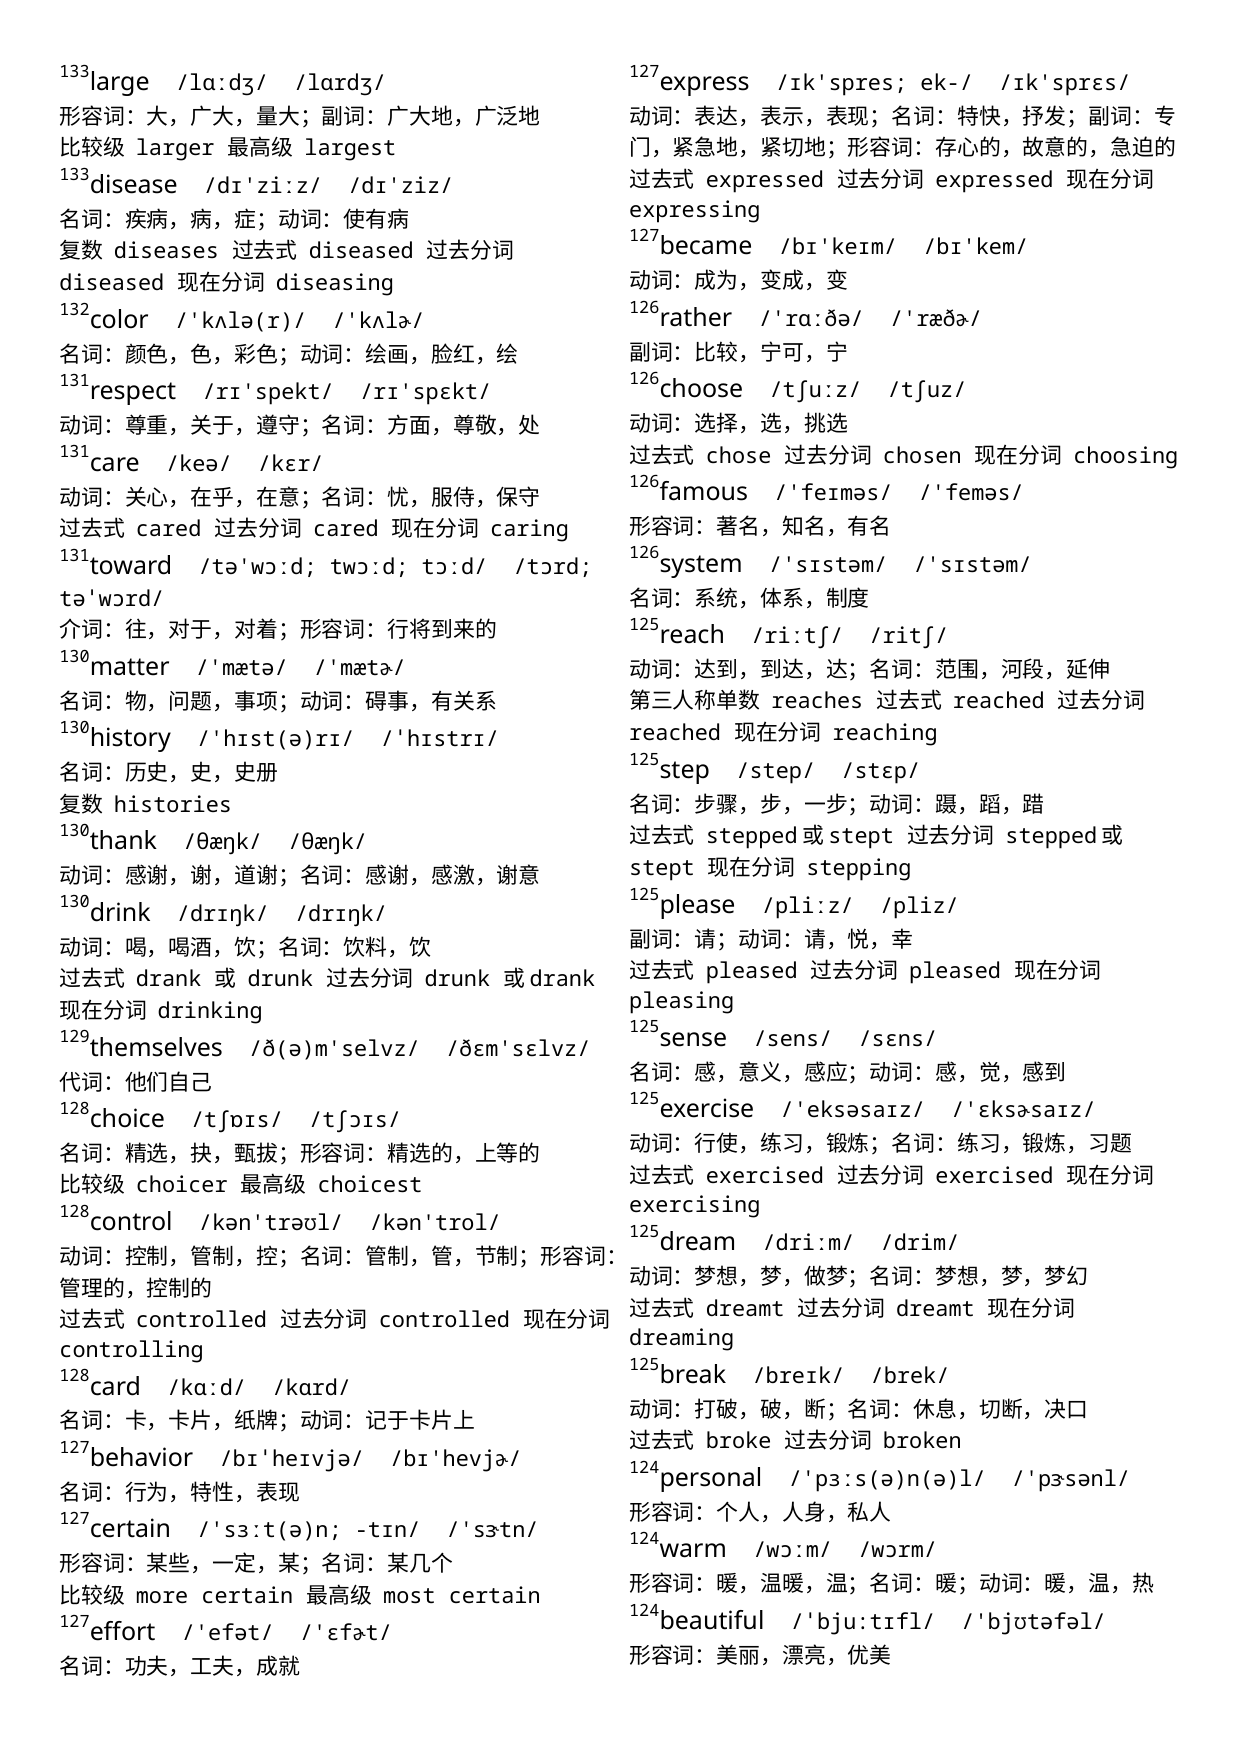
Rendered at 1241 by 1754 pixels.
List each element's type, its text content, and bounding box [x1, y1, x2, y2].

text 128control /kən'trəʊl/ /kən'trol/ [59, 1199, 611, 1239]
text 形容词：个人，人身，私人 [629, 1495, 1181, 1527]
text 124beautiful /ˈbju:tɪfl/ /'bjʊtəfəl/ [629, 1598, 1181, 1638]
text 动词：成为，变成，变 [629, 263, 1181, 295]
text 130drink /drɪŋk/ /drɪŋk/ [59, 890, 611, 929]
text 过去式 controlled 过去分词 controlled 现在分词 controlling [59, 1302, 611, 1364]
text 副词：比较，宁可，宁 [629, 335, 1181, 366]
text 形容词：大，广大，量大；副词：广大地，广泛地 [59, 99, 611, 130]
text 129themselves /ð(ə)m'selvz/ /ðɛm'sɛlvz/ [59, 1025, 611, 1064]
text 过去式 broke 过去分词 broken [629, 1423, 1181, 1455]
text 形容词：某些，一定，某；名词：某几个 [59, 1546, 611, 1578]
text 动词：喝，喝酒，饮；名词：饮料，饮 [59, 929, 611, 961]
text 名词：颜色，色，彩色；动词：绘画，脸红，绘 [59, 337, 611, 368]
text 128card /kɑːd/ /kɑrd/ [59, 1364, 611, 1403]
text 125exercise /'eksəsaɪz/ /'ɛksɚsaɪz/ [629, 1086, 1181, 1126]
text 126choose /tʃuːz/ /tʃuz/ [629, 366, 1181, 406]
text 125step /step/ /stɛp/ [629, 747, 1181, 787]
text 名词：历史，史，史册 [59, 755, 611, 787]
text 127certain /'sɜːt(ə)n; -tɪn/ /'sɝtn/ [59, 1507, 611, 1546]
text 过去式 drank 或 drunk 过去分词 drunk 或drank 现在分词 drinking [59, 961, 611, 1025]
text 127became /bɪ'keɪm/ /bɪ'kem/ [629, 224, 1181, 263]
text 比较级 choicer 最高级 choicest [59, 1167, 611, 1199]
text 第三人称单数 reaches 过去式 reached 过去分词 reached 现在分词 reaching [629, 683, 1181, 747]
text 名词：精选，抉，甄拔；形容词：精选的，上等的 [59, 1136, 611, 1167]
text 124personal /'pɜːs(ə)n(ə)l/ /'pɝsənl/ [629, 1455, 1181, 1495]
text 过去式 pleased 过去分词 pleased 现在分词 pleasing [629, 953, 1181, 1015]
text 形容词：著名，知名，有名 [629, 509, 1181, 541]
text 动词：尊重，关于，遵守；名词：方面，尊敬，处 [59, 408, 611, 440]
text 动词：梦想，梦，做梦；名词：梦想，梦，梦幻 [629, 1259, 1181, 1291]
text 名词：系统，体系，制度 [629, 581, 1181, 612]
text 127effort /'efət/ /'ɛfɚt/ [59, 1610, 611, 1649]
text 动词：关心，在乎，在意；名词：忧，服侍，保守 [59, 479, 611, 511]
text 名词：感，意义，感应；动词：感，觉，感到 [629, 1054, 1181, 1086]
text 过去式 chose 过去分词 chosen 现在分词 choosing [629, 438, 1181, 469]
text 复数 histories [59, 787, 611, 818]
text 形容词：暖，温暖，温；名词：暖；动词：暖，温，热 [629, 1566, 1181, 1598]
text 132color /'kʌlə(r)/ /'kʌlɚ/ [59, 297, 611, 337]
text 动词：控制，管制，控；名词：管制，管，节制；形容词：管理的，控制的 [59, 1239, 611, 1302]
text 126system /'sɪstəm/ /'sɪstəm/ [629, 541, 1181, 581]
text 名词：步骤，步，一步；动词：蹑，蹈，踖 [629, 787, 1181, 818]
text 124warm /wɔːm/ /wɔrm/ [629, 1527, 1181, 1566]
text 动词：打破，破，断；名词：休息，切断，决口 [629, 1392, 1181, 1423]
text 名词：疾病，病，症；动词：使有病 [59, 202, 611, 233]
text 125sense /sens/ /sɛns/ [629, 1015, 1181, 1054]
text 125break /breɪk/ /brek/ [629, 1352, 1181, 1392]
text 128choice /tʃɒɪs/ /tʃɔɪs/ [59, 1096, 611, 1136]
text 动词：达到，到达，达；名词：范围，河段，延伸 [629, 652, 1181, 683]
text 126famous /'feɪməs/ /'feməs/ [629, 469, 1181, 509]
text 125reach /riːtʃ/ /ritʃ/ [629, 612, 1181, 652]
text 比较级 more certain 最高级 most certain [59, 1578, 611, 1610]
text 131toward /tə'wɔːd; twɔːd; tɔːd/ /tɔrd; təˈwɔrd/ [59, 543, 611, 612]
text 比较级 larger 最高级 largest [59, 130, 611, 162]
text 代词：他们自己 [59, 1064, 611, 1096]
text 131care /keə/ /kɛr/ [59, 440, 611, 479]
text 133disease /dɪ'ziːz/ /dɪ'ziz/ [59, 162, 611, 202]
text 133large /lɑːdʒ/ /lɑrdʒ/ [59, 59, 611, 99]
text 过去式 cared 过去分词 cared 现在分词 caring [59, 511, 611, 543]
text 130history /'hɪst(ə)rɪ/ /ˈhɪstrɪ/ [59, 715, 611, 755]
text 动词：表达，表示，表现；名词：特快，抒发；副词：专门，紧急地，紧切地；形容词：存心的，故意的，急迫的 [629, 99, 1181, 162]
text 名词：行为，特性，表现 [59, 1475, 611, 1507]
text 127express /ɪk'spres; ek-/ /ɪk'sprɛs/ [629, 59, 1181, 99]
text 130matter /'mætə/ /'mætɚ/ [59, 644, 611, 684]
text 名词：卡，卡片，纸牌；动词：记于卡片上 [59, 1403, 611, 1435]
text 复数 diseases 过去式 diseased 过去分词 diseased 现在分词 diseasing [59, 233, 611, 297]
text 形容词：美丽，漂亮，优美 [629, 1638, 1181, 1669]
text 130thank /θæŋk/ /θæŋk/ [59, 818, 611, 858]
text 名词：功夫，工夫，成就 [59, 1649, 611, 1681]
text 125please /pliːz/ /pliz/ [629, 882, 1181, 922]
text 名词：物，问题，事项；动词：碍事，有关系 [59, 684, 611, 715]
text 过去式 dreamt 过去分词 dreamt 现在分词 dreaming [629, 1291, 1181, 1352]
text 131respect /rɪ'spekt/ /rɪ'spɛkt/ [59, 368, 611, 408]
text 过去式 stepped或stept 过去分词 stepped或stept 现在分词 stepping [629, 818, 1181, 882]
text 过去式 expressed 过去分词 expressed 现在分词 expressing [629, 162, 1181, 224]
text 126rather /'rɑːðə/ /'ræðɚ/ [629, 295, 1181, 335]
text 副词：请；动词：请，悦，幸 [629, 922, 1181, 953]
text 动词：感谢，谢，道谢；名词：感谢，感激，谢意 [59, 858, 611, 890]
text 过去式 exercised 过去分词 exercised 现在分词 exercising [629, 1158, 1181, 1219]
text 动词：选择，选，挑选 [629, 406, 1181, 438]
text 127behavior /bɪˈheɪvjə/ /bɪ'hevjɚ/ [59, 1435, 611, 1475]
text 介词：往，对于，对着；形容词：行将到来的 [59, 612, 611, 644]
text 125dream /driːm/ /drim/ [629, 1219, 1181, 1259]
text 动词：行使，练习，锻炼；名词：练习，锻炼，习题 [629, 1126, 1181, 1158]
